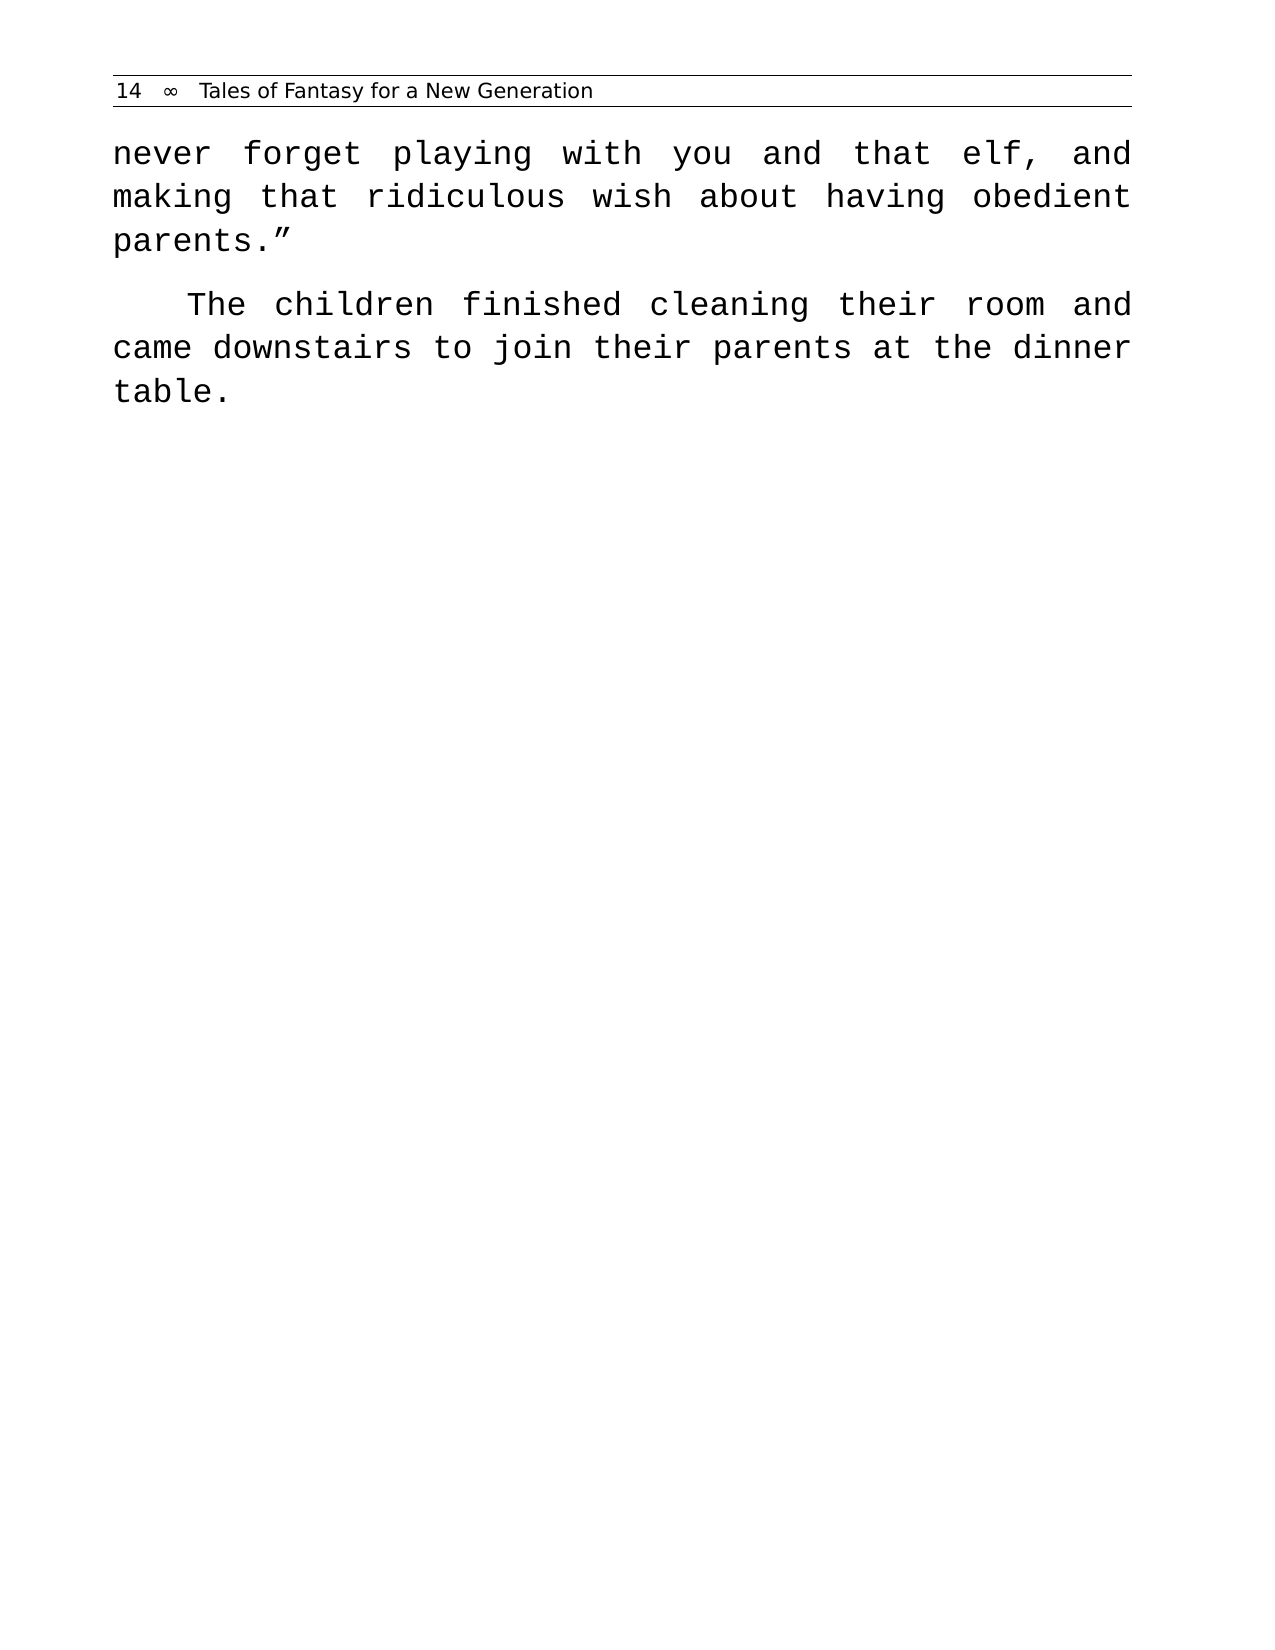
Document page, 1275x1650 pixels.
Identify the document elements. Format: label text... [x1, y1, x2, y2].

text never forget playing with you and that elf, and making that ridiculous wish about having obedient parents.” [112, 137, 1132, 261]
text The children finished cleaning their room and came downstairs to join their parents at the dinner table. [112, 288, 1132, 412]
